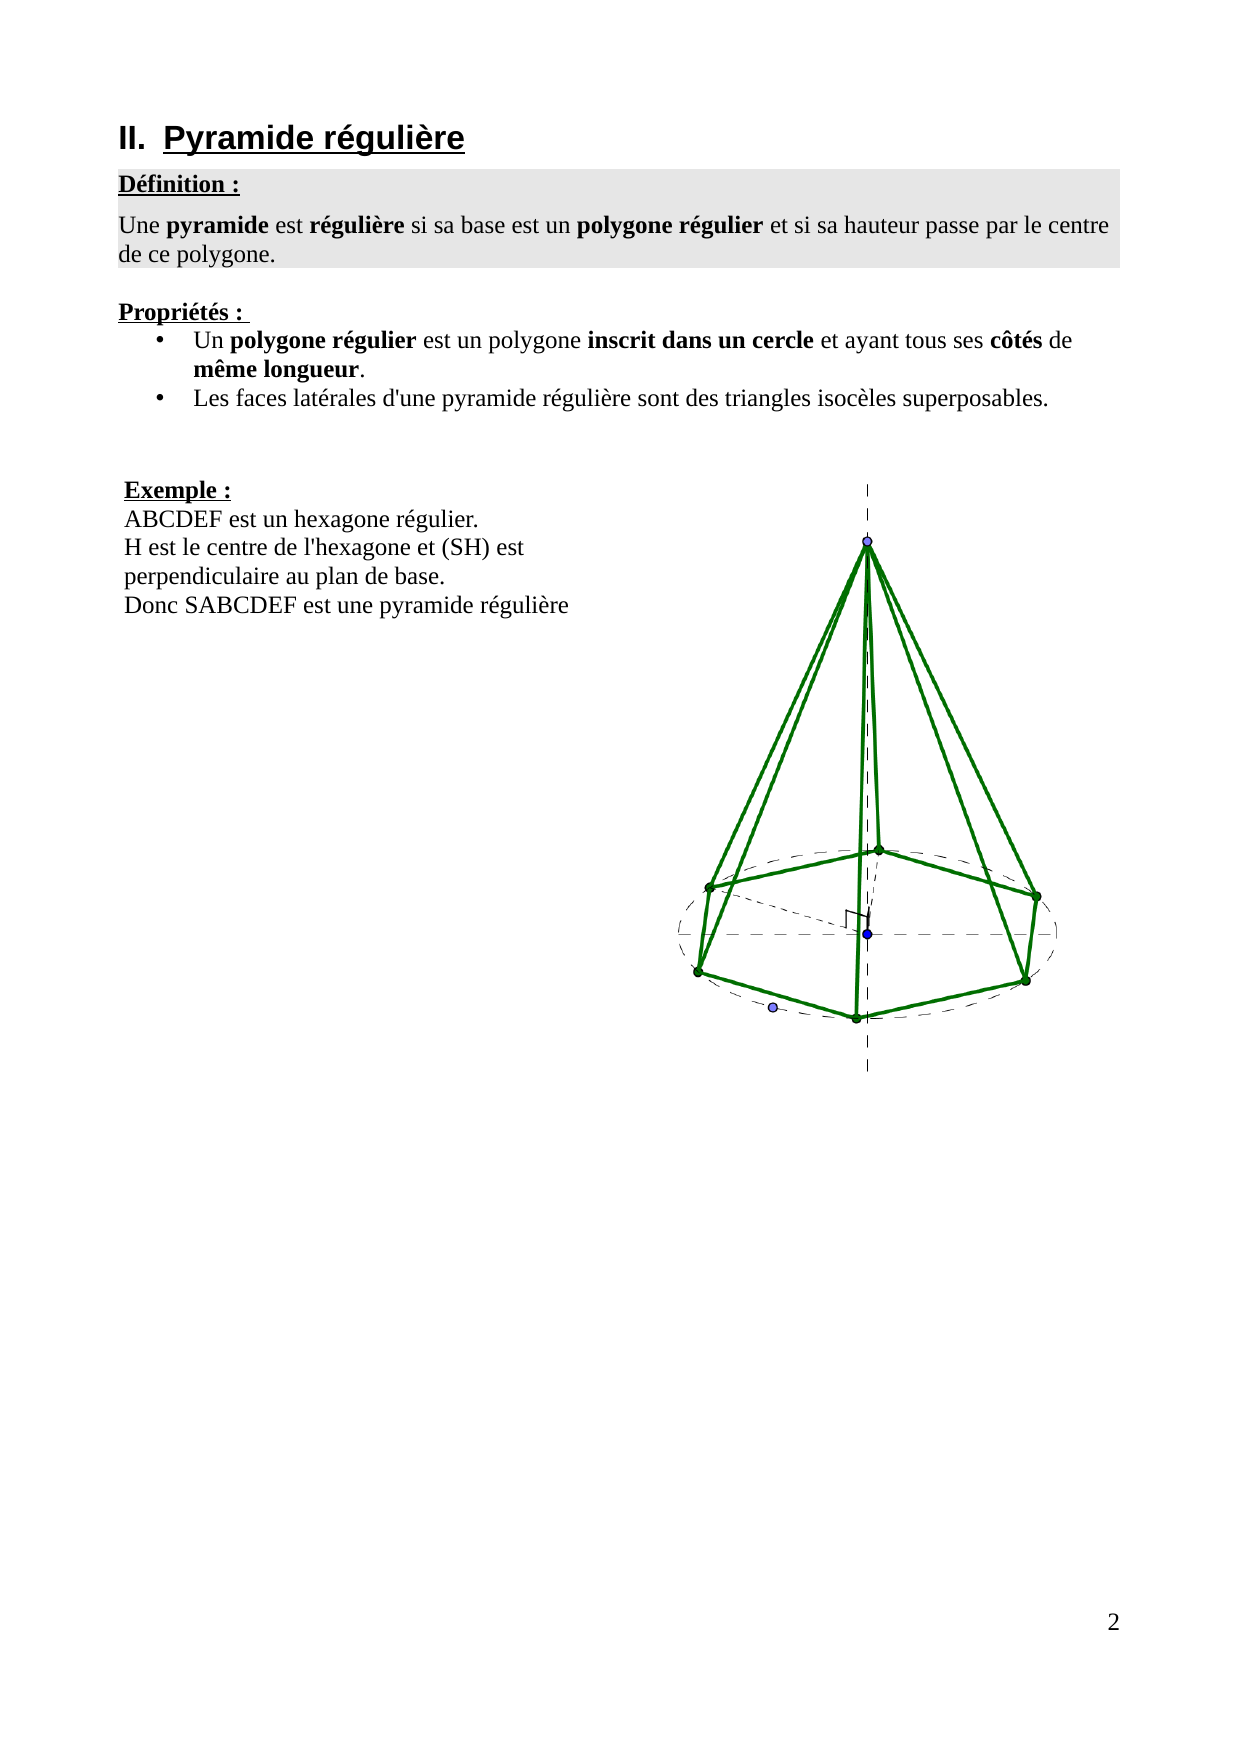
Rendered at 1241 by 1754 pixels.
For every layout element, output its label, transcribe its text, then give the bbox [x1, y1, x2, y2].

text Propriétés : [118, 297, 1120, 326]
list Un polygone régulier est un polygone inscrit dans un cercle et ayant tous ses côtés de même longueur. [156, 326, 1120, 383]
text Une pyramide est régulière si sa base est un polygone régulier et si sa hauteur passe par le centre de ce polygone. [118, 211, 1120, 268]
subtitle Pyramide régulière [118, 118, 1120, 157]
table_header Exemple : ABCDEF est un hexagone régulier. H est le centre de l'hexagone et (SH) est perpendiculaire au plan de base. Donc SABCDEF est une pyramide régulière [118, 469, 619, 1112]
list Les faces latérales d'une pyramide régulière sont des triangles isocèles superposables. [156, 383, 1120, 412]
text Définition : [118, 169, 1120, 198]
table_header [619, 469, 1120, 1112]
